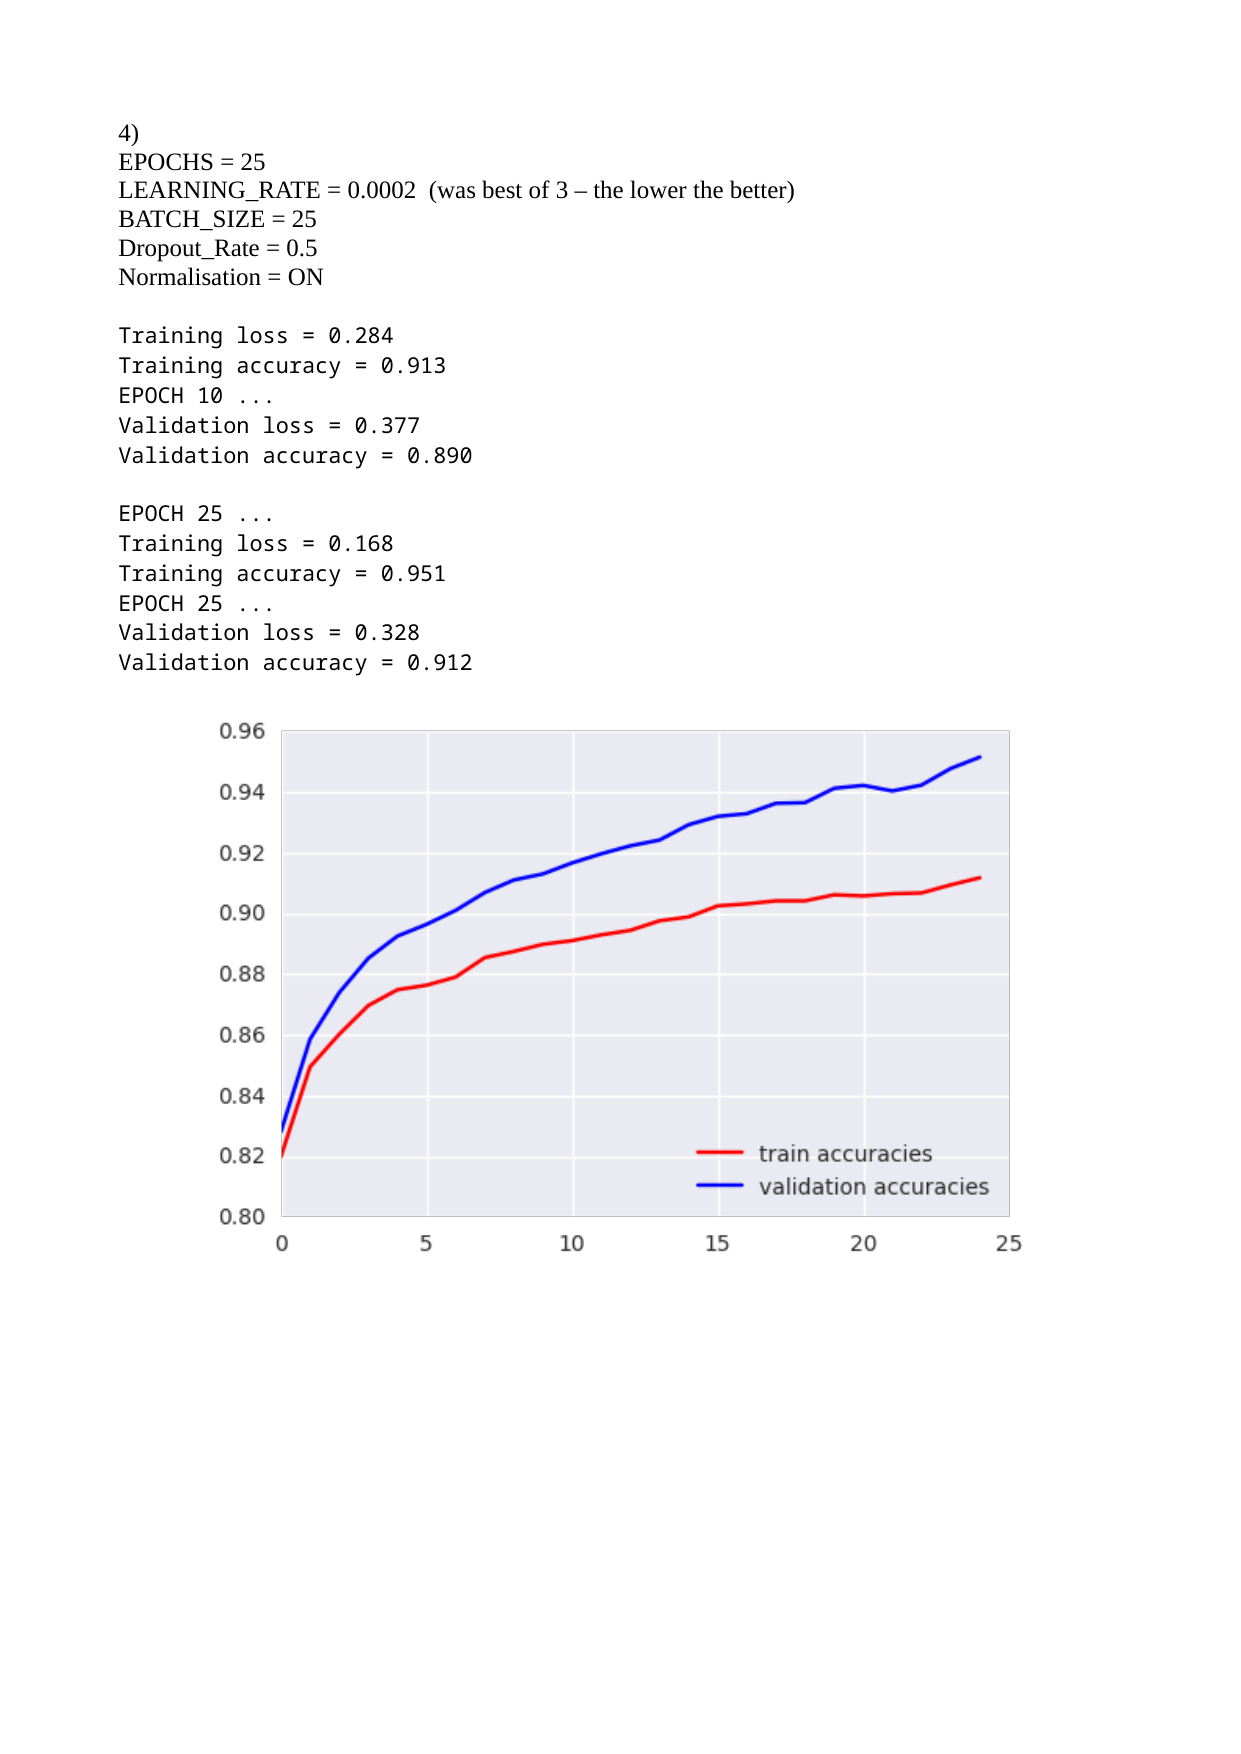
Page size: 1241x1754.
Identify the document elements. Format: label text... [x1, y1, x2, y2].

text Training accuracy = 0.951 [118, 558, 1122, 587]
text Validation loss = 0.328 [118, 617, 1122, 647]
text Validation loss = 0.377 [118, 410, 1122, 439]
text EPOCHS = 25 [118, 147, 1122, 176]
text Training loss = 0.284 [118, 320, 1122, 350]
text EPOCH 25 ... [118, 498, 1122, 528]
text Training loss = 0.168 [118, 528, 1122, 558]
text BATCH_SIZE = 25 [118, 204, 1122, 233]
text Normalisation = ON [118, 262, 1122, 292]
text Training accuracy = 0.913 [118, 350, 1122, 380]
text LEARNING_RATE = 0.0002 (was best of 3 – the lower the better) [118, 176, 1122, 204]
text 4) [118, 118, 1122, 147]
text EPOCH 25 ... [118, 587, 1122, 617]
text Dropout_Rate = 0.5 [118, 233, 1122, 262]
text EPOCH 10 ... [118, 380, 1122, 410]
text Validation accuracy = 0.890 [118, 439, 1122, 469]
picture [202, 706, 1038, 1270]
text Validation accuracy = 0.912 [118, 647, 1122, 677]
